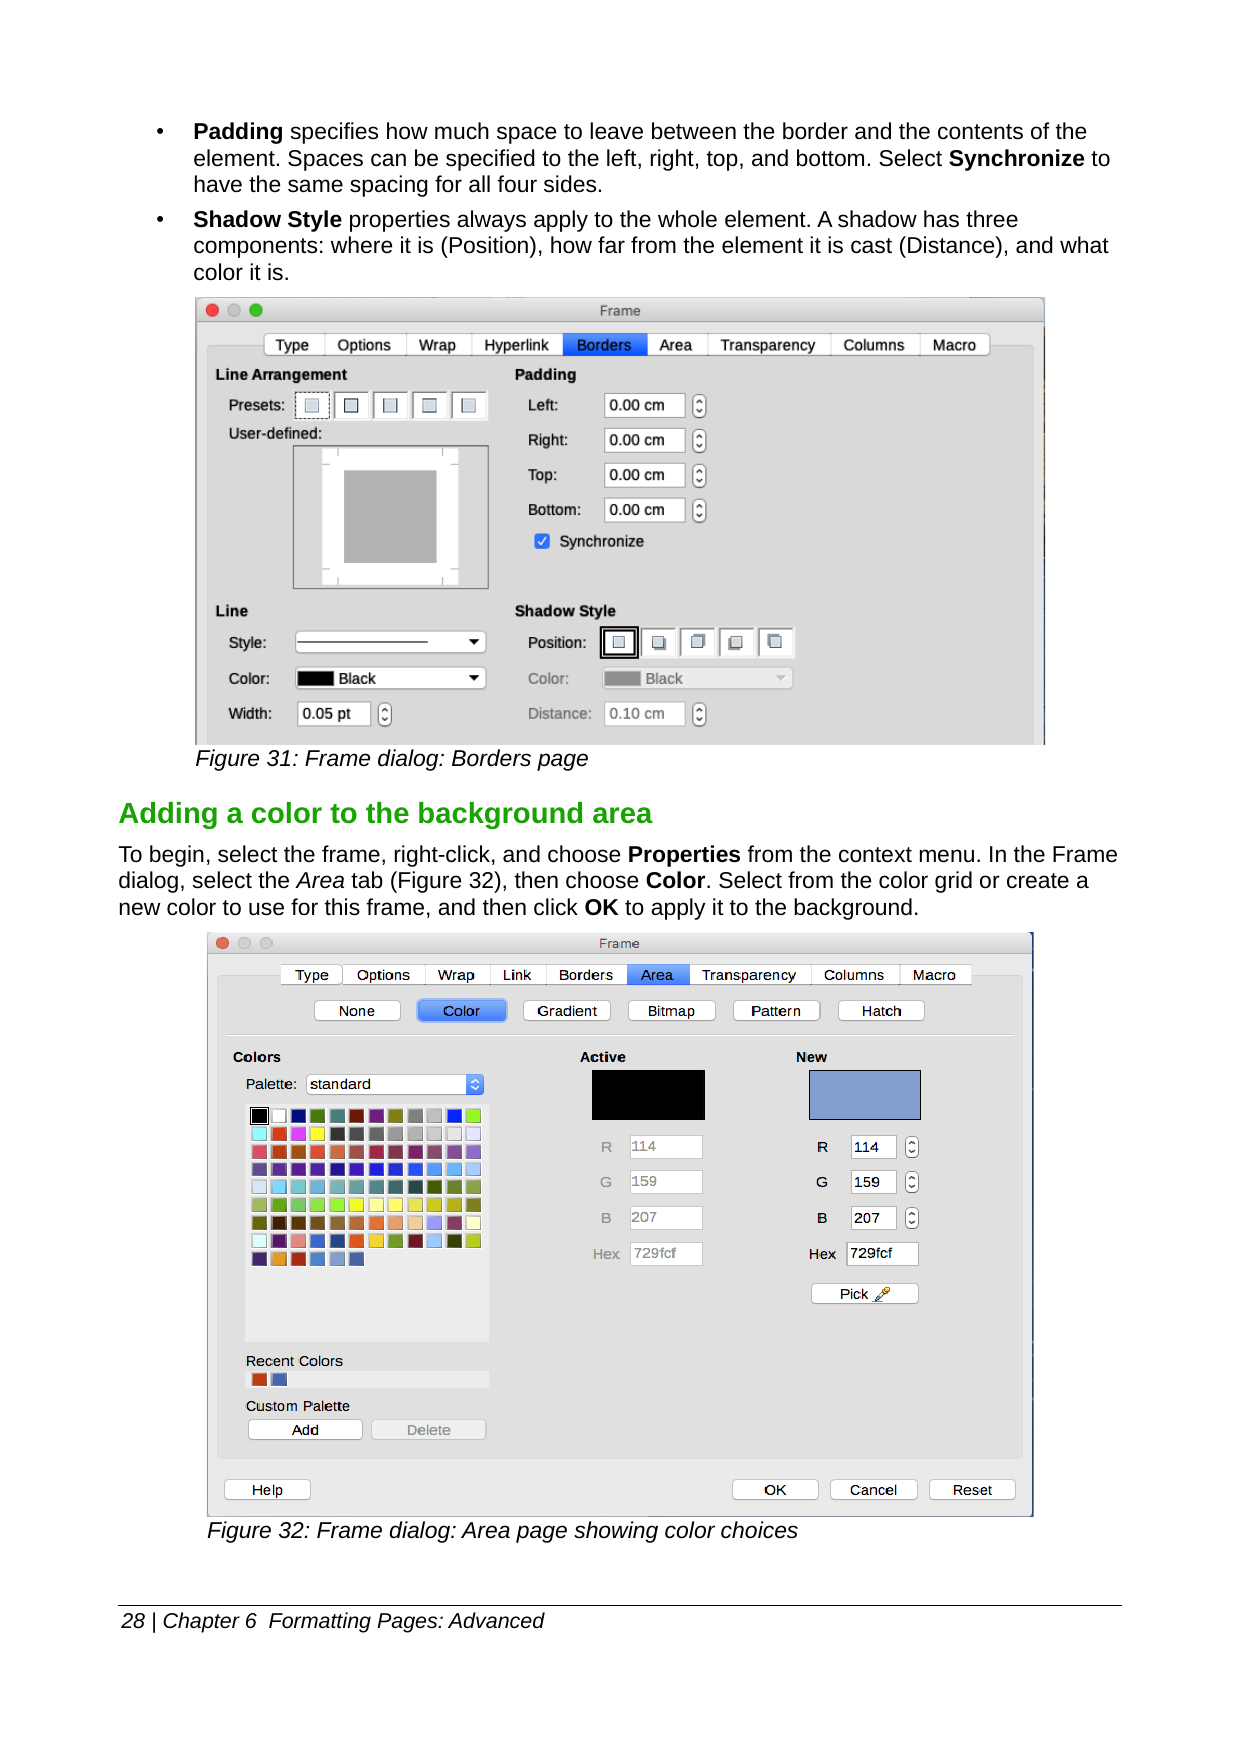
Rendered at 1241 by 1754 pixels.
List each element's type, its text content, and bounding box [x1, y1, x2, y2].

picture [206, 932, 1034, 1517]
subtitle Adding a color to the background area [118, 796, 1122, 829]
text Figure 32: Frame dialog: Area page showing color choices [207, 1517, 1033, 1543]
text To begin, select the frame, right-click, and choose Properties from the context menu. In the Frame dialog, select the Area tab (Figure 32), then choose Color. Select from the color grid or create a new color to use for this frame, and then click OK to apply it to the background. [118, 841, 1122, 920]
list Padding specifies how much space to leave between the border and the contents of the element. Spaces can be specified to the left, right, top, and bottom. Select Synchronize to have the same spacing for all four sides. [156, 118, 1122, 197]
picture [195, 297, 1045, 745]
text Figure 31: Frame dialog: Borders page [195, 745, 1045, 771]
list Shadow Style properties always apply to the whole element. A shadow has three components: where it is (Position), how far from the element it is cast (Distance), and what color it is. [156, 206, 1122, 285]
